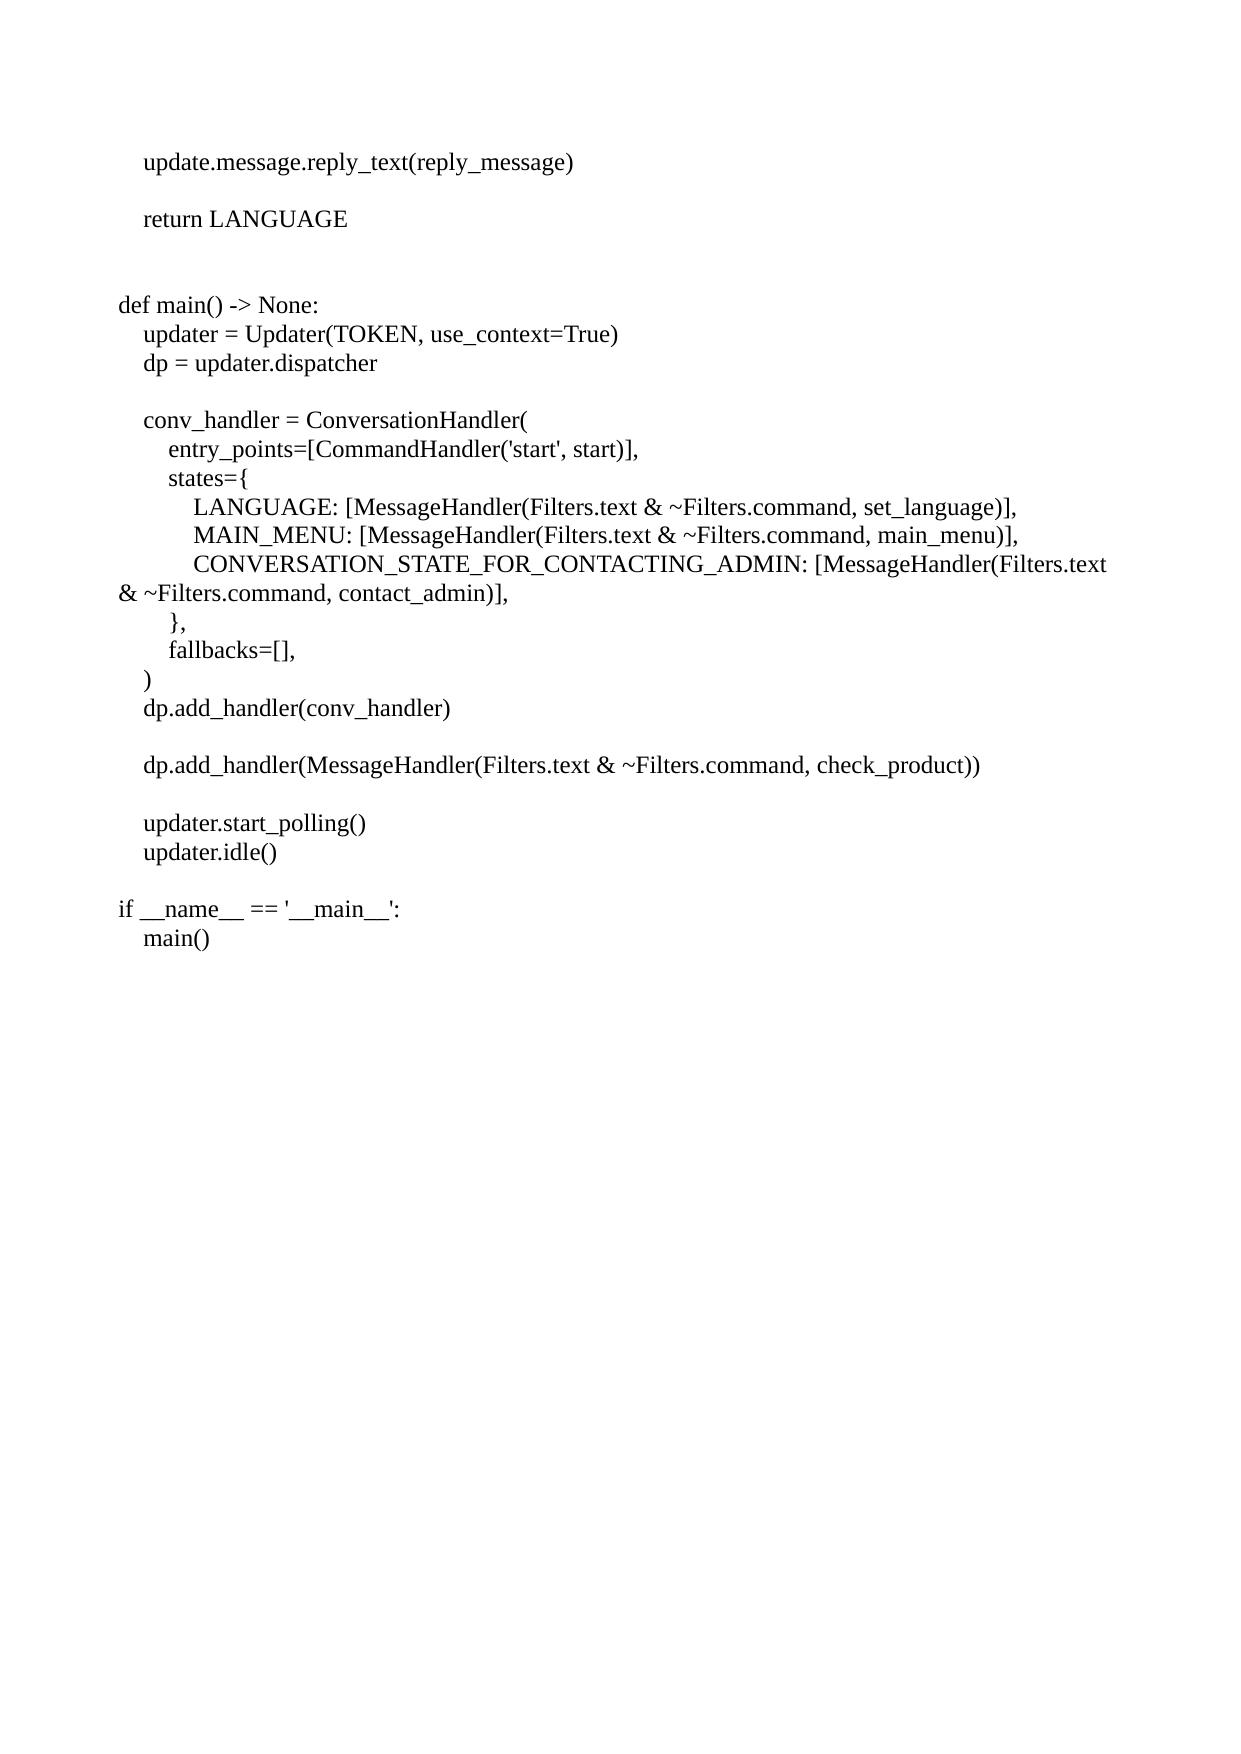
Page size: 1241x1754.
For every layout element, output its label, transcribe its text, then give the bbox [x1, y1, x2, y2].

text fallbacks=[], [118, 636, 1122, 664]
text ) [118, 664, 1122, 693]
text states={ [118, 463, 1122, 492]
text updater.idle() [118, 837, 1122, 866]
text return LANGUAGE [118, 204, 1122, 233]
text if __name__ == '__main__': [118, 894, 1122, 923]
text def main() -> None: [118, 291, 1122, 319]
text entry_points=[CommandHandler('start', start)], [118, 434, 1122, 463]
text dp = updater.dispatcher [118, 348, 1122, 377]
text LANGUAGE: [MessageHandler(Filters.text & ~Filters.command, set_language)], [118, 492, 1122, 521]
text dp.add_handler(conv_handler) [118, 693, 1122, 722]
text CONVERSATION_STATE_FOR_CONTACTING_ADMIN: [MessageHandler(Filters.text & ~Filters.command, contact_admin)], [118, 549, 1122, 607]
text conv_handler = ConversationHandler( [118, 406, 1122, 434]
text MAIN_MENU: [MessageHandler(Filters.text & ~Filters.command, main_menu)], [118, 521, 1122, 549]
text updater = Updater(TOKEN, use_context=True) [118, 319, 1122, 348]
text updater.start_polling() [118, 808, 1122, 837]
text dp.add_handler(MessageHandler(Filters.text & ~Filters.command, check_product)) [118, 751, 1122, 779]
text update.message.reply_text(reply_message) [118, 147, 1122, 176]
text main() [118, 923, 1122, 952]
text }, [118, 607, 1122, 636]
